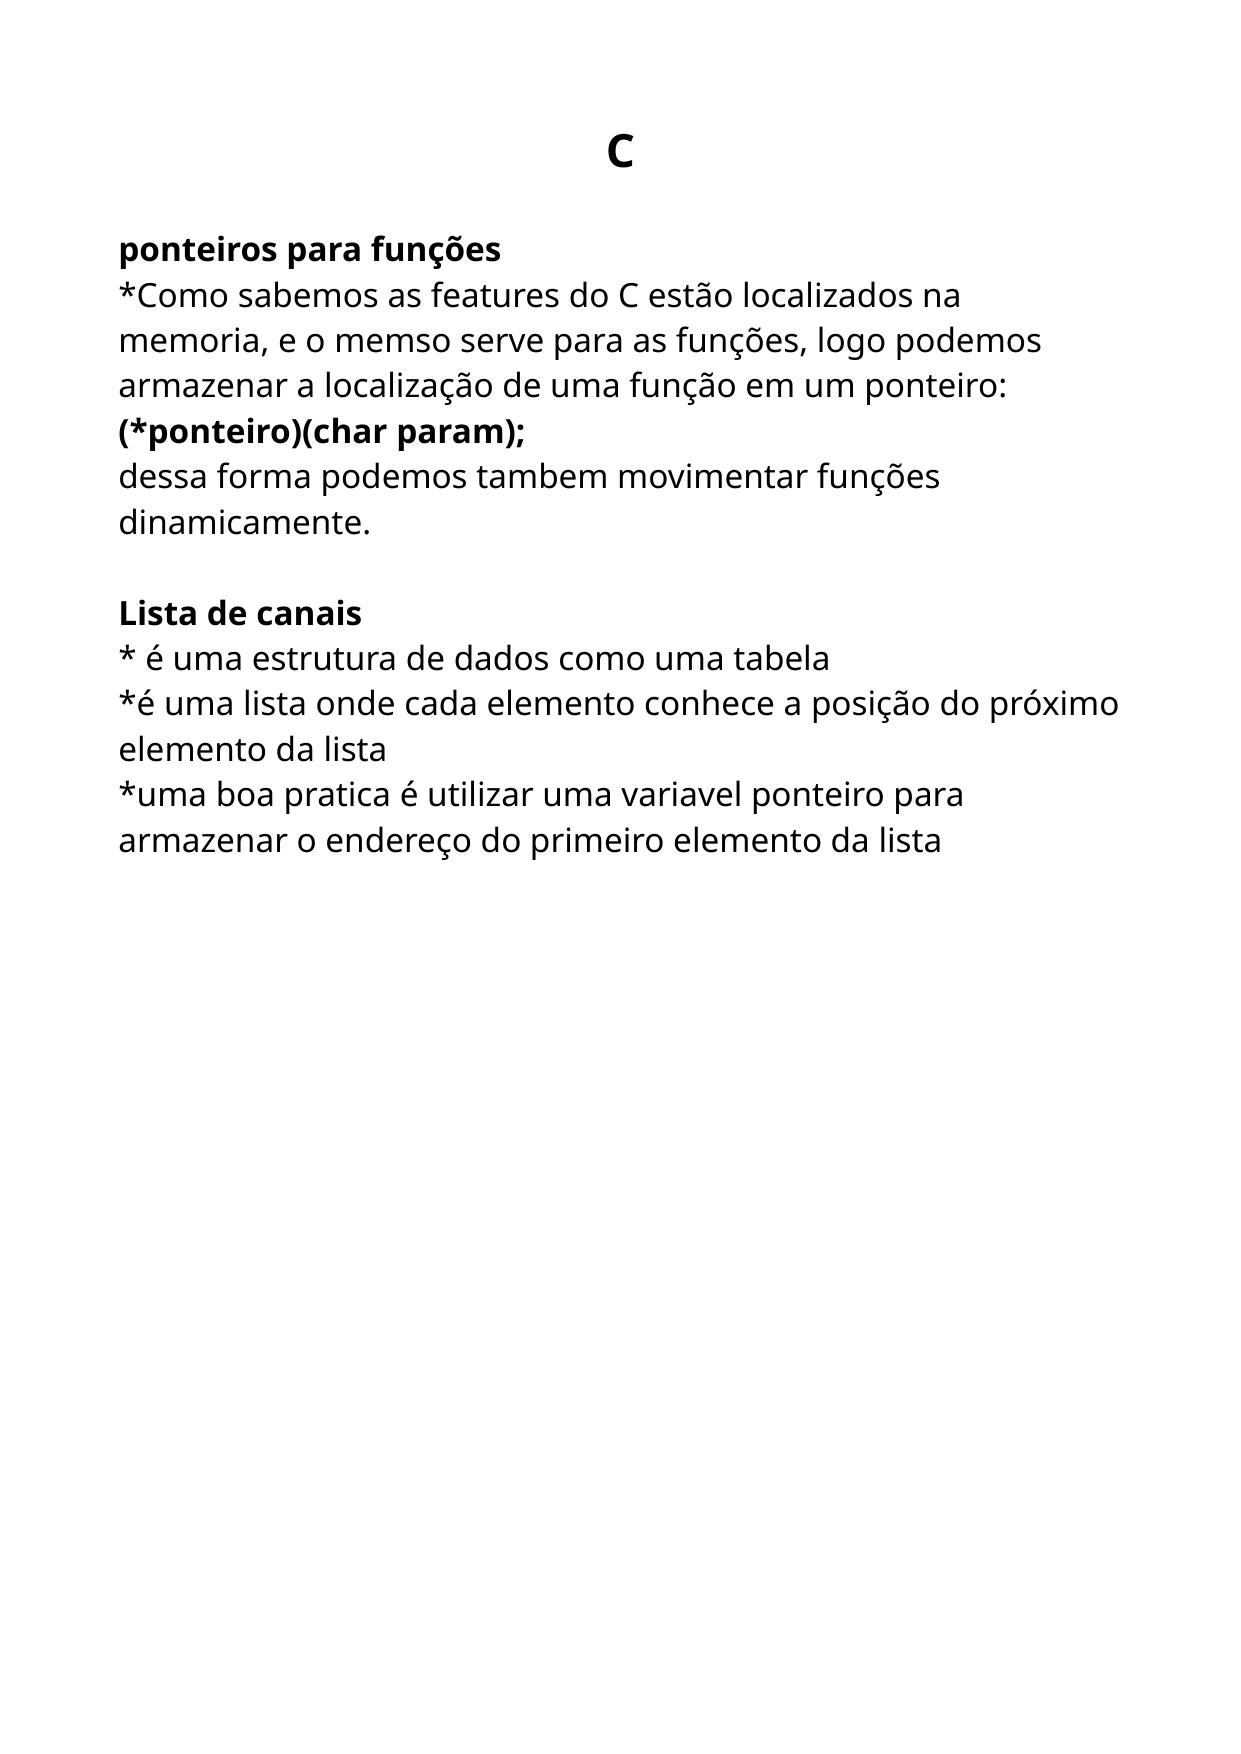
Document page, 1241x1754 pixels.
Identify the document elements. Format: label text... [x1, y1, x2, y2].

text *uma boa pratica é utilizar uma variavel ponteiro para armazenar o endereço do primeiro elemento da lista [118, 771, 1122, 862]
text ponteiros para funções [118, 226, 1122, 271]
text * é uma estrutura de dados como uma tabela [118, 635, 1122, 680]
text *é uma lista onde cada elemento conhece a posição do próximo elemento da lista [118, 680, 1122, 771]
text *Como sabemos as features do C estão localizados na memoria, e o memso serve para as funções, logo podemos armazenar a localização de uma função em um ponteiro: [118, 271, 1122, 408]
text C [118, 118, 1122, 181]
text (*ponteiro)(char param); [118, 408, 1122, 453]
text dessa forma podemos tambem movimentar funções dinamicamente. [118, 453, 1122, 544]
text Lista de canais [118, 589, 1122, 635]
